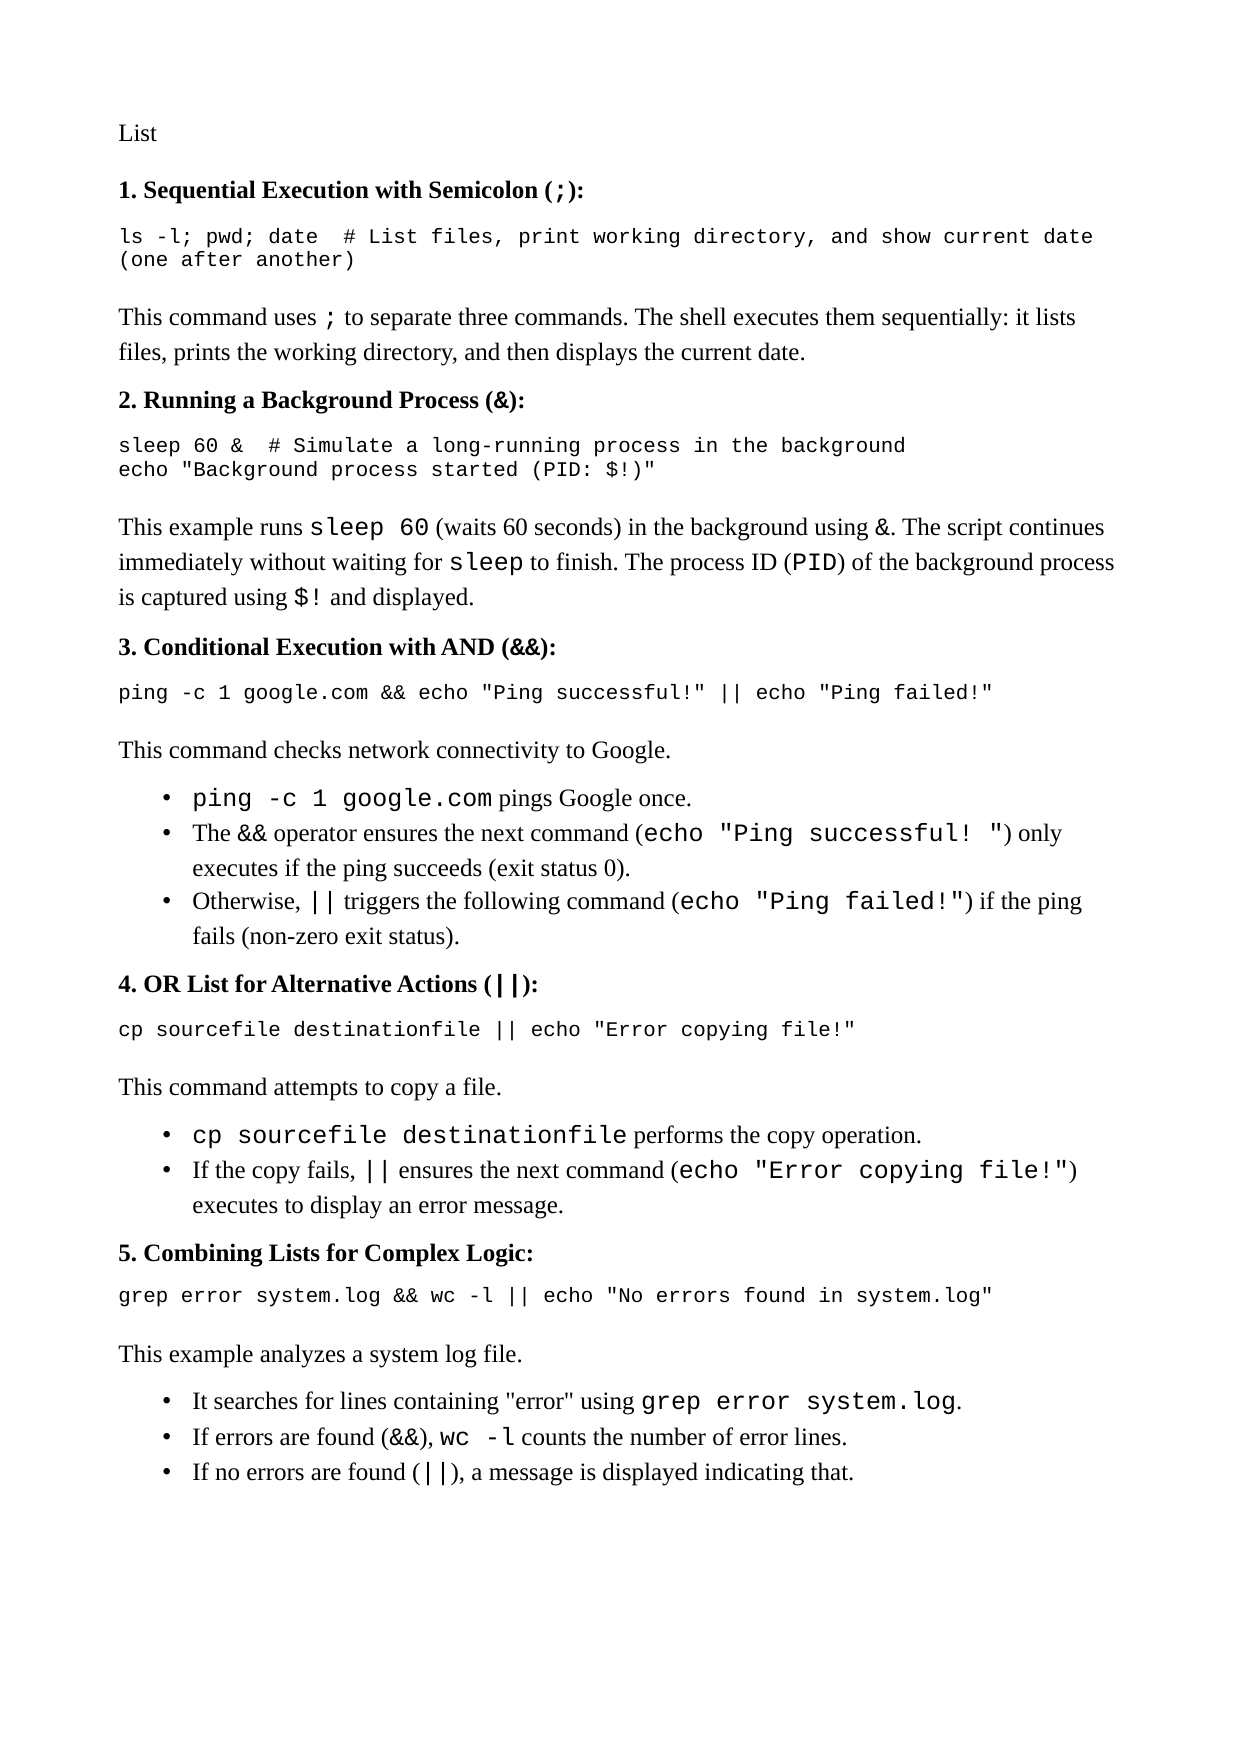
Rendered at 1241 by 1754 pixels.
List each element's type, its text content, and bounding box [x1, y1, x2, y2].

text This command attempts to copy a file. [118, 1072, 1122, 1101]
list Otherwise, || triggers the following command (echo "Ping failed!") if the ping fails (non-zero exit status). [162, 886, 1122, 950]
text This command checks network connectivity to Google. [118, 735, 1122, 764]
text grep error system.log && wc -l || echo "No errors found in system.log" [118, 1286, 1122, 1309]
list The && operator ensures the next command (echo "Ping successful! ") only executes if the ping succeeds (exit status 0). [162, 818, 1122, 882]
text 5. Combining Lists for Complex Logic: [118, 1238, 1122, 1267]
list ping -c 1 google.com pings Google once. [162, 783, 1122, 814]
list It searches for lines containing "error" using grep error system.log. [162, 1386, 1122, 1417]
text ping -c 1 google.com && echo "Ping successful!" || echo "Ping failed!" [118, 682, 1122, 706]
list If no errors are found (||), a message is displayed indicating that. [162, 1457, 1122, 1488]
text 4. OR List for Alternative Actions (||): [118, 969, 1122, 1000]
text List [118, 118, 1122, 147]
text sleep 60 & # Simulate a long-running process in the background [118, 435, 1122, 459]
text cp sourcefile destinationfile || echo "Error copying file!" [118, 1019, 1122, 1043]
text This command uses ; to separate three commands. The shell executes them sequentially: it lists files, prints the working directory, and then displays the current date. [118, 302, 1122, 366]
list If the copy fails, || ensures the next command (echo "Error copying file!") executes to display an error message. [162, 1155, 1122, 1219]
text 1. Sequential Execution with Semicolon (;): [118, 176, 1122, 206]
text 3. Conditional Execution with AND (&&): [118, 632, 1122, 663]
text echo "Background process started (PID: $!)" [118, 459, 1122, 482]
text This example analyzes a system log file. [118, 1339, 1122, 1367]
list cp sourcefile destinationfile performs the copy operation. [162, 1120, 1122, 1151]
text This example runs sleep 60 (waits 60 seconds) in the background using &. The script continues immediately without waiting for sleep to finish. The process ID (PID) of the background process is captured using $! and displayed. [118, 512, 1122, 613]
text 2. Running a Background Process (&): [118, 385, 1122, 416]
list If errors are found (&&), wc -l counts the number of error lines. [162, 1422, 1122, 1452]
text ls -l; pwd; date # List files, print working directory, and show current date (one after another) [118, 226, 1122, 273]
